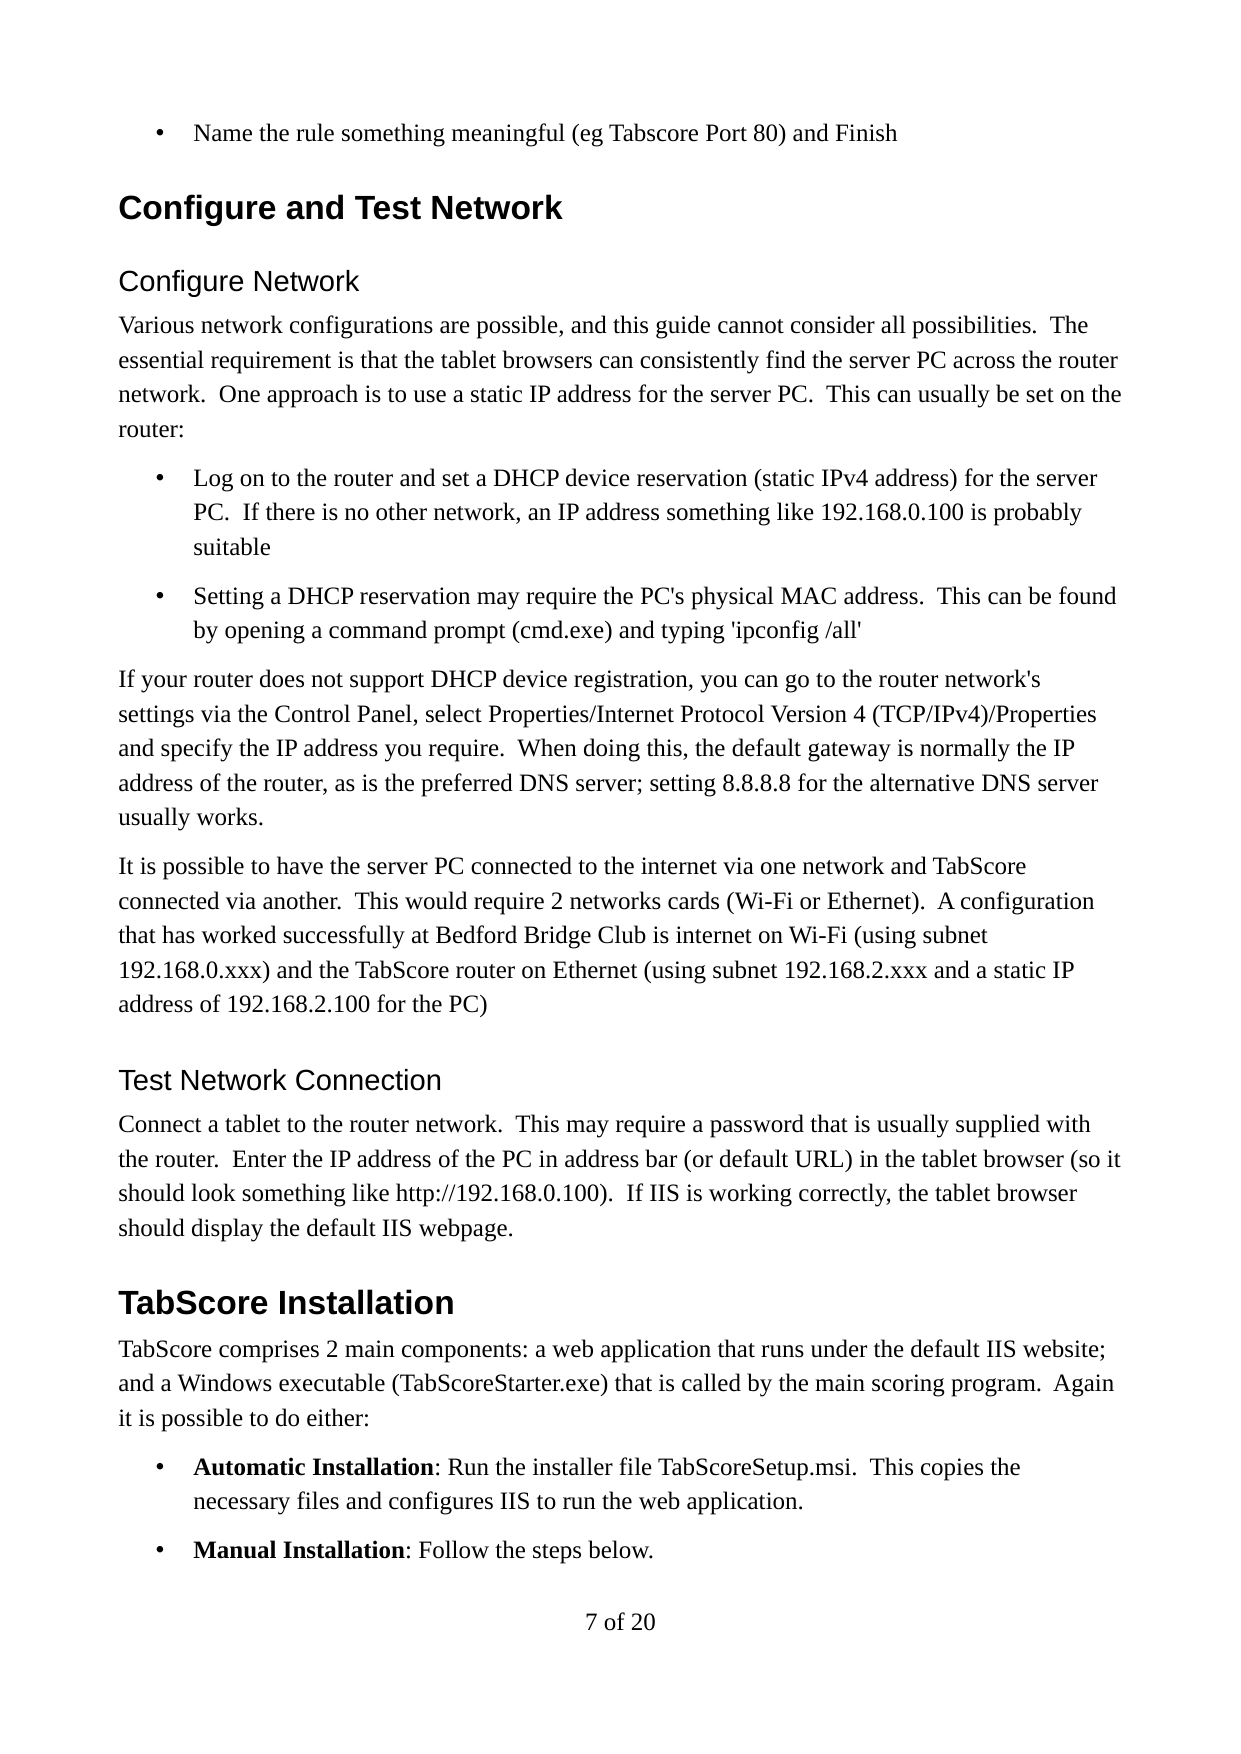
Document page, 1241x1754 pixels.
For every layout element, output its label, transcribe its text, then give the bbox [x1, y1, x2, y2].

text Various network configurations are possible, and this guide cannot consider all possibilities. The essential requirement is that the tablet browsers can consistently find the server PC across the router network. One approach is to use a static IP address for the server PC. This can usually be set on the router: [118, 310, 1122, 442]
subtitle Configure Network [118, 264, 1122, 298]
list Setting a DHCP reservation may require the PC's physical MAC address. This can be found by opening a command prompt (cmd.exe) and typing 'ipconfig /all' [156, 581, 1122, 644]
list Manual Installation: Follow the steps below. [156, 1535, 1122, 1564]
list Log on to the router and set a DHCP device reservation (static IPv4 address) for the server PC. If there is no other network, an IP address something like 192.168.0.100 is probably suitable [156, 463, 1122, 560]
list Name the rule something meaningful (eg Tabscore Port 80) and Finish [156, 118, 1122, 147]
text Connect a tablet to the router network. This may require a password that is usually supplied with the router. Enter the IP address of the PC in address bar (or default URL) in the tablet browser (so it should look something like http://192.168.0.100). If IIS is working correctly, the tablet browser should display the default IIS webpage. [118, 1109, 1122, 1241]
text TabScore comprises 2 main components: a web application that runs under the default IIS website; and a Windows executable (TabScoreStarter.exe) that is called by the main scoring program. Again it is possible to do either: [118, 1334, 1122, 1431]
subtitle Configure and Test Network [118, 188, 1122, 227]
subtitle TabScore Installation [118, 1283, 1122, 1321]
text It is possible to have the server PC connected to the internet via one network and TabScore connected via another. This would require 2 networks cards (Wi-Fi or Ethernet). A configuration that has worked successfully at Bedford Bridge Club is internet on Wi-Fi (using subnet 192.168.0.xxx) and the TabScore router on Ethernet (using subnet 192.168.2.xxx and a static IP address of 192.168.2.100 for the PC) [118, 851, 1122, 1018]
subtitle Test Network Connection [118, 1063, 1122, 1097]
list Automatic Installation: Run the installer file TabScoreSetup.msi. This copies the necessary files and configures IIS to run the web application. [156, 1452, 1122, 1515]
text If your router does not support DHCP device registration, you can go to the router network's settings via the Control Panel, select Properties/Internet Protocol Version 4 (TCP/IPv4)/Properties and specify the IP address you require. When doing this, the default gateway is normally the IP address of the router, as is the preferred DNS server; setting 8.8.8.8 for the alternative DNS server usually works. [118, 664, 1122, 831]
